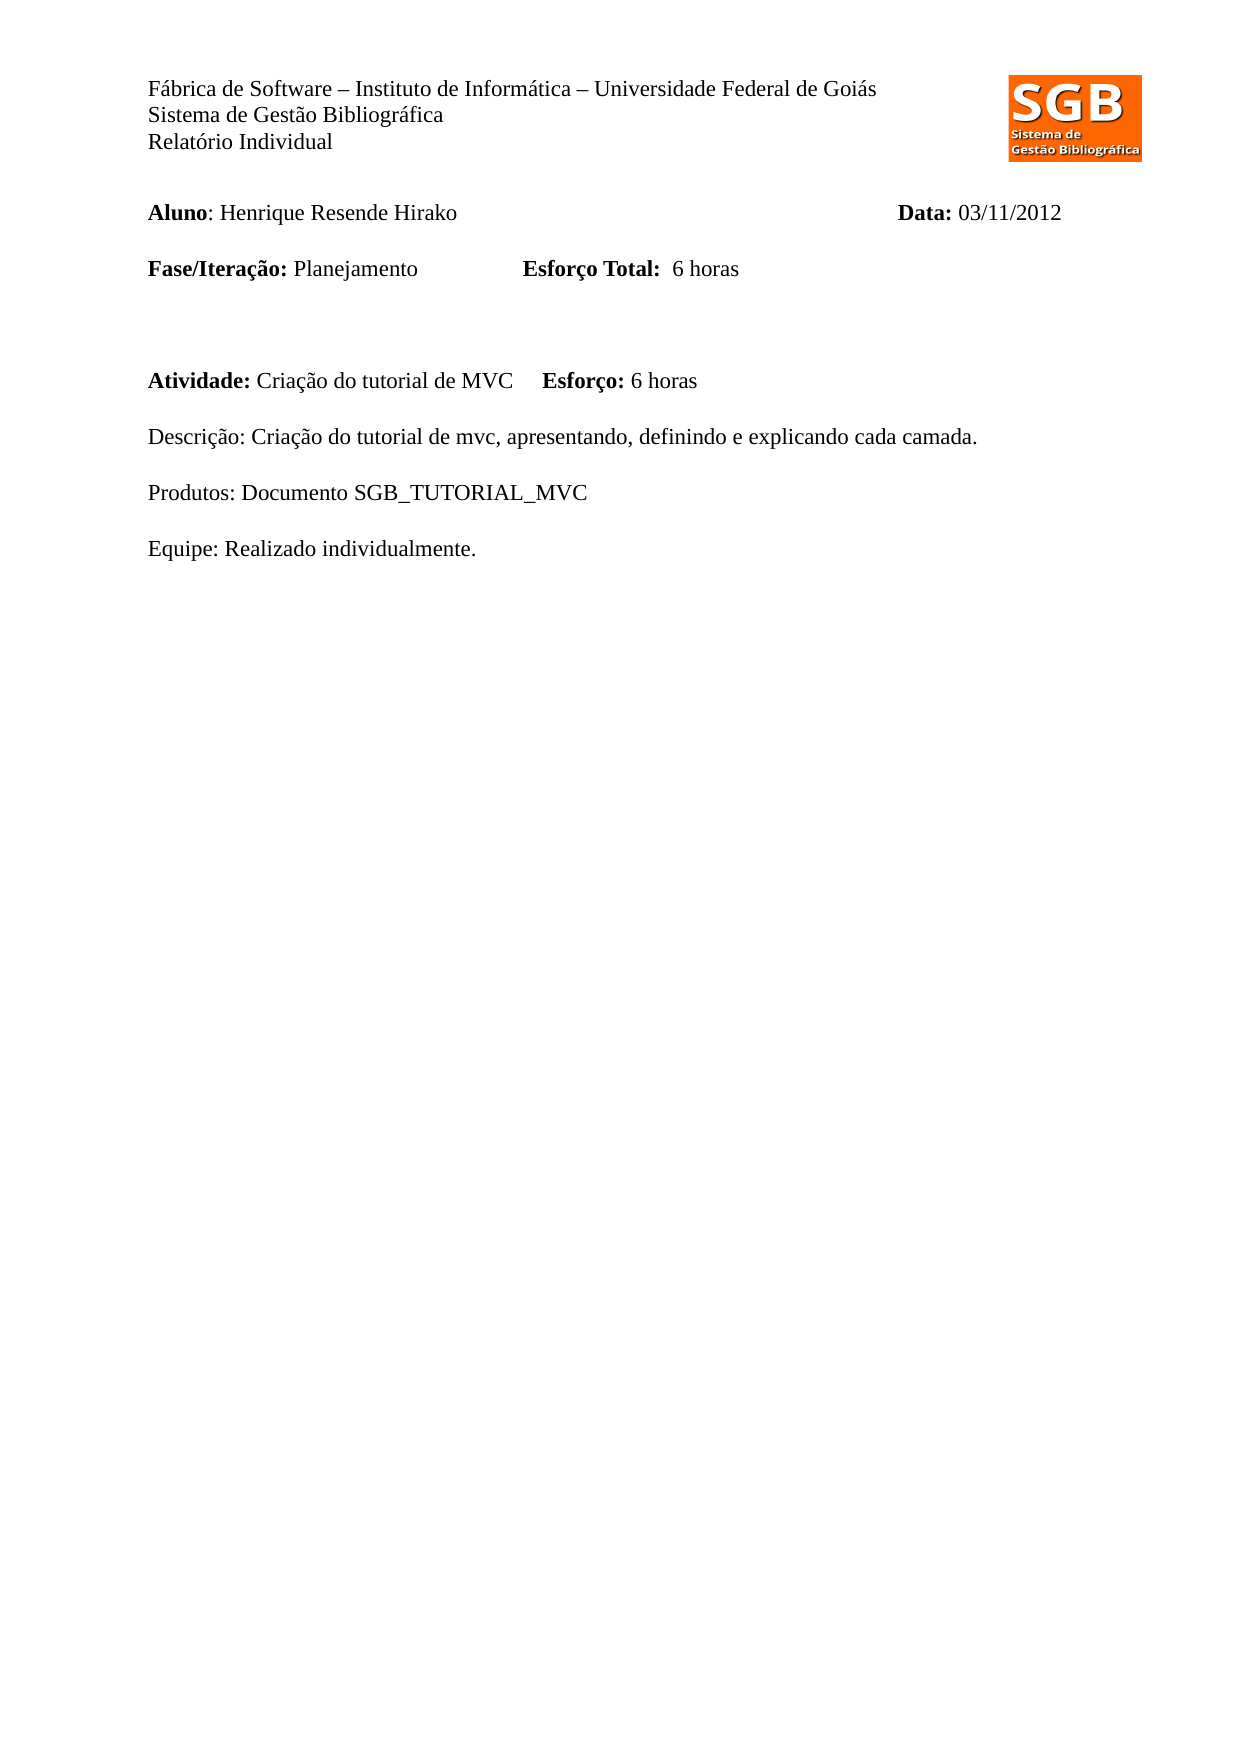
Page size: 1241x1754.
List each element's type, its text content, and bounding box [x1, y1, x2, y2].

text Equipe: Realizado individualmente. [148, 536, 1093, 562]
text Produtos: Documento SGB_TUTORIAL_MVC [148, 479, 1093, 506]
text Descrição: Criação do tutorial de mvc, apresentando, definindo e explicando cada camada. [148, 423, 1093, 449]
text Aluno: Henrique Resende Hirako Data: 03/11/2012 [148, 199, 1093, 225]
text Atividade: Criação do tutorial de MVC Esforço: 6 horas [148, 367, 1093, 393]
text Fase/Iteração: Planejamento Esforço Total: 6 horas [148, 255, 1093, 281]
